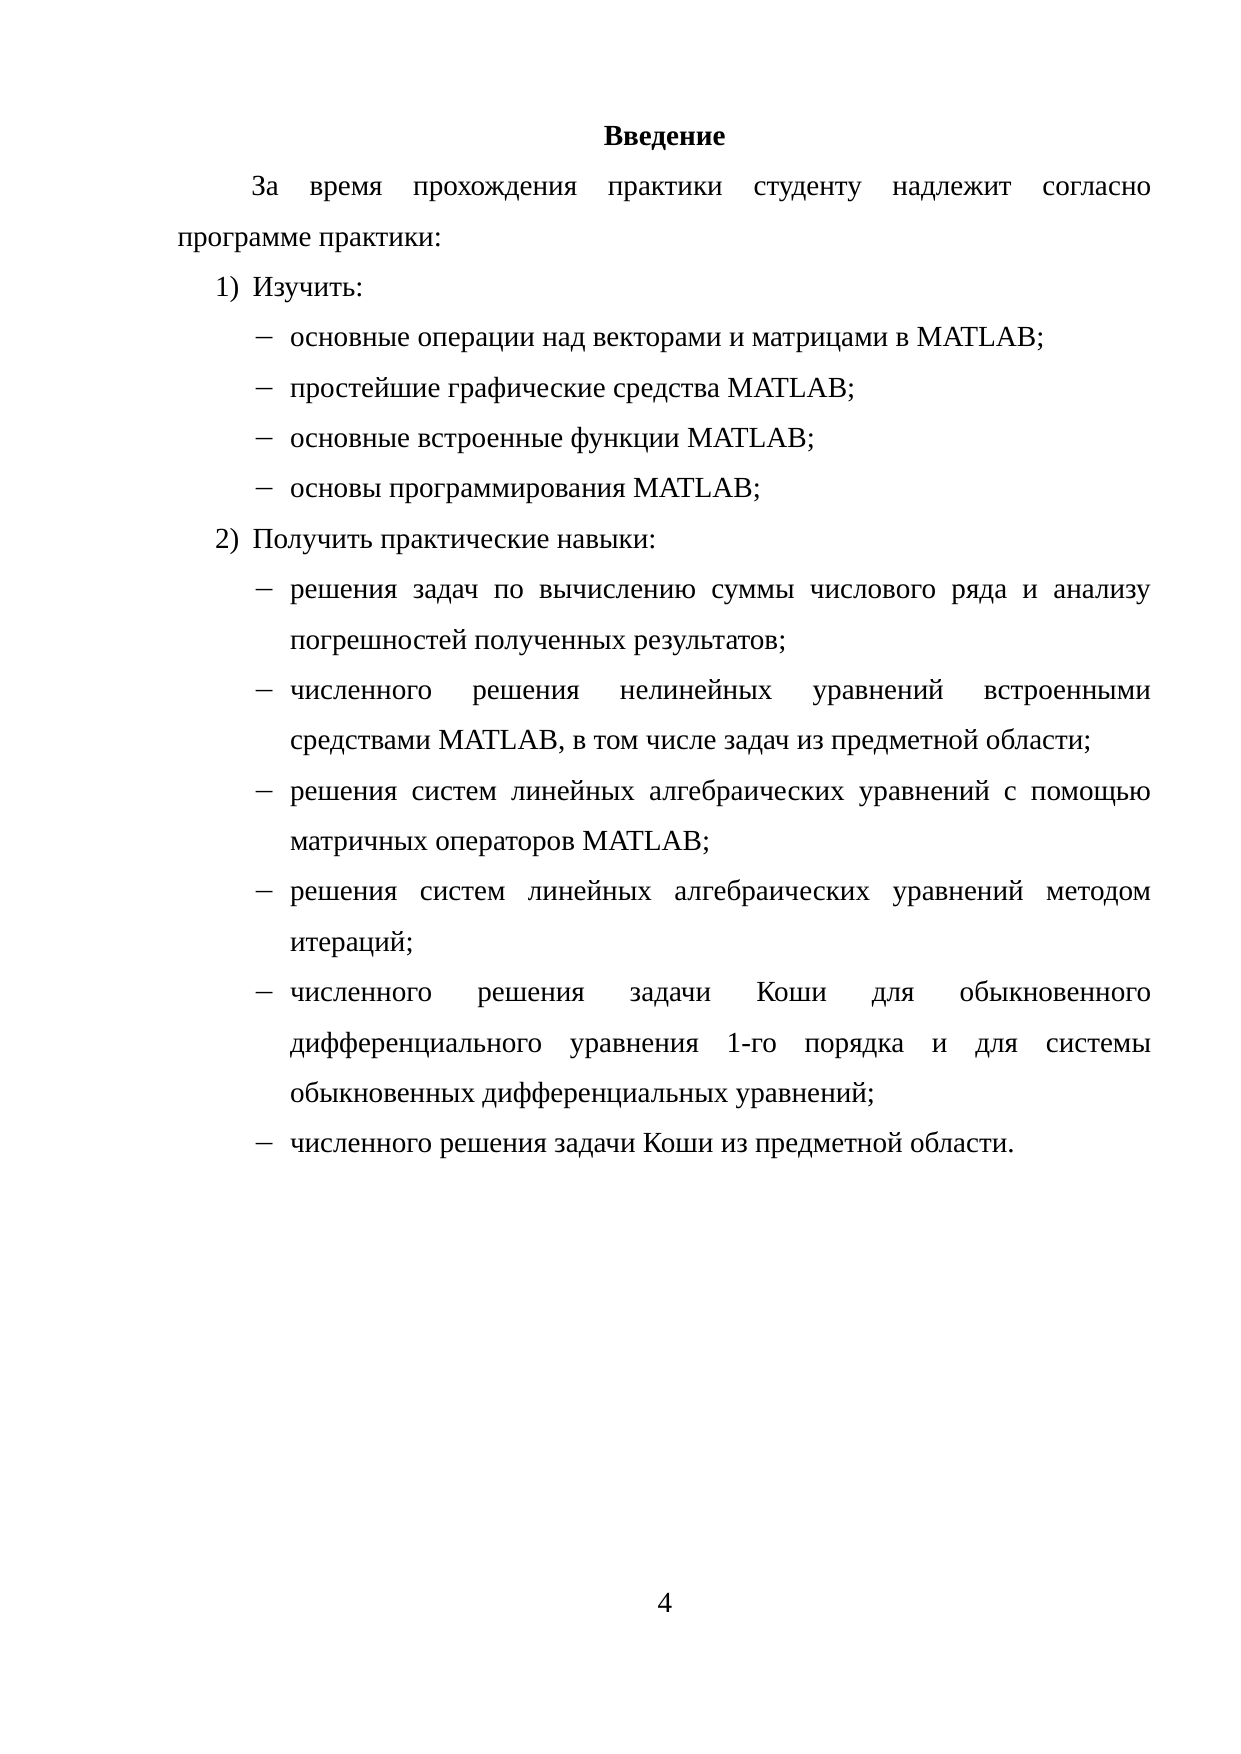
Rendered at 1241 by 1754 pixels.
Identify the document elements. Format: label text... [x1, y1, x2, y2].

list численного решения задачи Коши из предметной области. [252, 1125, 1152, 1159]
list основные встроенные функции MATLAB; [252, 420, 1152, 454]
list решения систем линейных алгебраических уравнений с помощью матричных операторов MATLAB; [252, 773, 1152, 857]
list решения задач по вычислению суммы числового ряда и анализу погрешностей полученных результатов; [252, 571, 1152, 655]
subtitle Введение [177, 118, 1152, 152]
list основы программирования MATLAB; [252, 471, 1152, 504]
text За время прохождения практики студенту надлежит согласно программе практики: [177, 168, 1152, 252]
list численного решения нелинейных уравнений встроенными средствами MATLAB, в том числе задач из предметной области; [252, 672, 1152, 756]
list численного решения задачи Коши для обыкновенного дифференциального уравнения 1-го порядка и для системы обыкновенных дифференциальных уравнений; [252, 974, 1152, 1108]
list Изучить: [215, 269, 1152, 303]
list простейшие графические средства MATLAB; [252, 370, 1152, 403]
list решения систем линейных алгебраических уравнений методом итераций; [252, 873, 1152, 957]
list Получить практические навыки: [215, 521, 1152, 554]
list основные операции над векторами и матрицами в MATLAB; [252, 319, 1152, 353]
